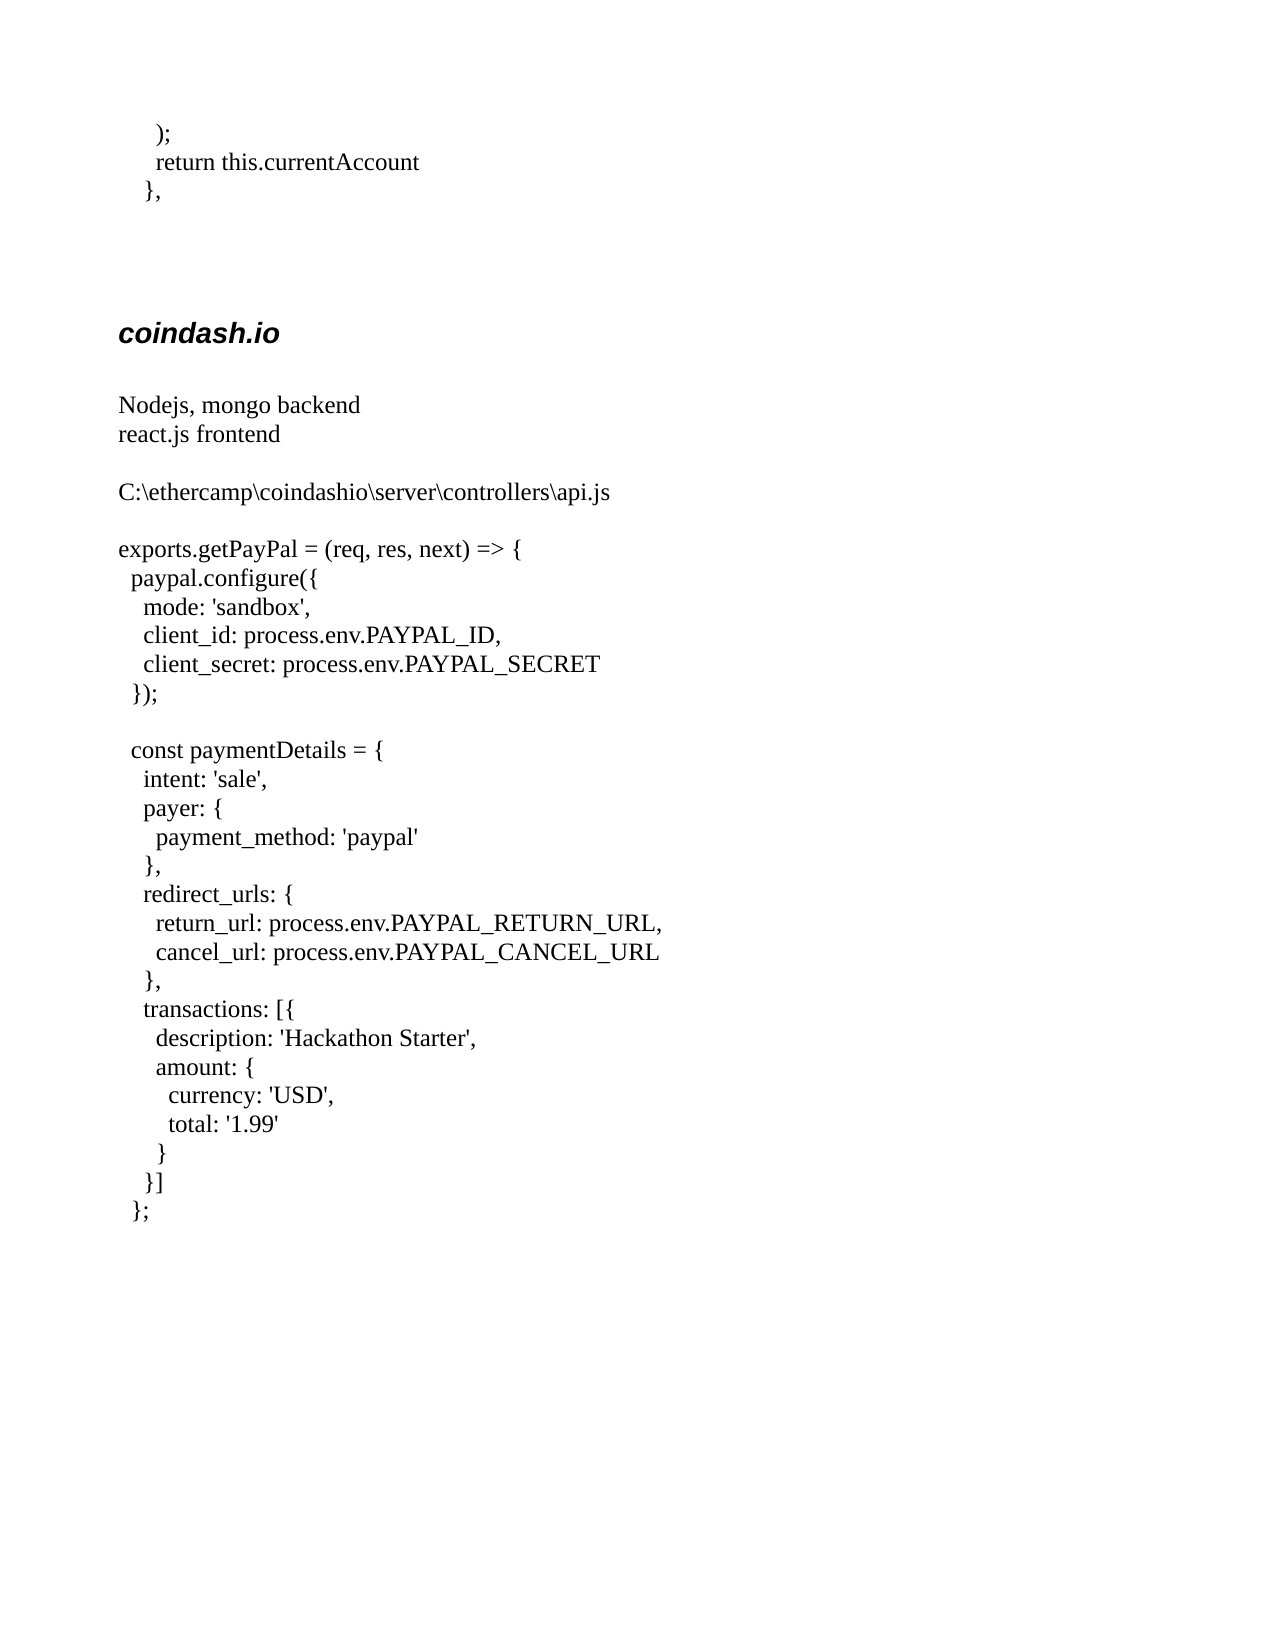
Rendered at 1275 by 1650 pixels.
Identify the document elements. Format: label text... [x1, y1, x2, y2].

text return this.currentAccount [118, 147, 1157, 176]
text client_secret: process.env.PAYPAL_SECRET [118, 649, 1157, 678]
text react.js frontend [118, 419, 1157, 448]
text } [118, 1138, 1157, 1167]
text description: 'Hackathon Starter', [118, 1023, 1157, 1052]
subtitle coindash.io [118, 316, 1157, 349]
text ); [118, 118, 1157, 147]
text return_url: process.env.PAYPAL_RETURN_URL, [118, 908, 1157, 937]
text }, [118, 965, 1157, 994]
text C:\ethercamp\coindashio\server\controllers\api.js [118, 477, 1157, 505]
text client_id: process.env.PAYPAL_ID, [118, 620, 1157, 649]
text paypal.configure({ [118, 563, 1157, 592]
text intent: 'sale', [118, 764, 1157, 793]
text currency: 'USD', [118, 1080, 1157, 1109]
text const paymentDetails = { [118, 735, 1157, 764]
text }, [118, 850, 1157, 879]
text redirect_urls: { [118, 879, 1157, 908]
text cancel_url: process.env.PAYPAL_CANCEL_URL [118, 937, 1157, 965]
text payment_method: 'paypal' [118, 822, 1157, 850]
text }; [118, 1195, 1157, 1224]
text }, [118, 176, 1157, 204]
text mode: 'sandbox', [118, 592, 1157, 620]
text }); [118, 678, 1157, 707]
text }] [118, 1167, 1157, 1195]
text payer: { [118, 793, 1157, 822]
text transactions: [{ [118, 994, 1157, 1023]
text Nodejs, mongo backend [118, 390, 1157, 419]
text exports.getPayPal = (req, res, next) => { [118, 534, 1157, 563]
text total: '1.99' [118, 1109, 1157, 1138]
text amount: { [118, 1052, 1157, 1080]
